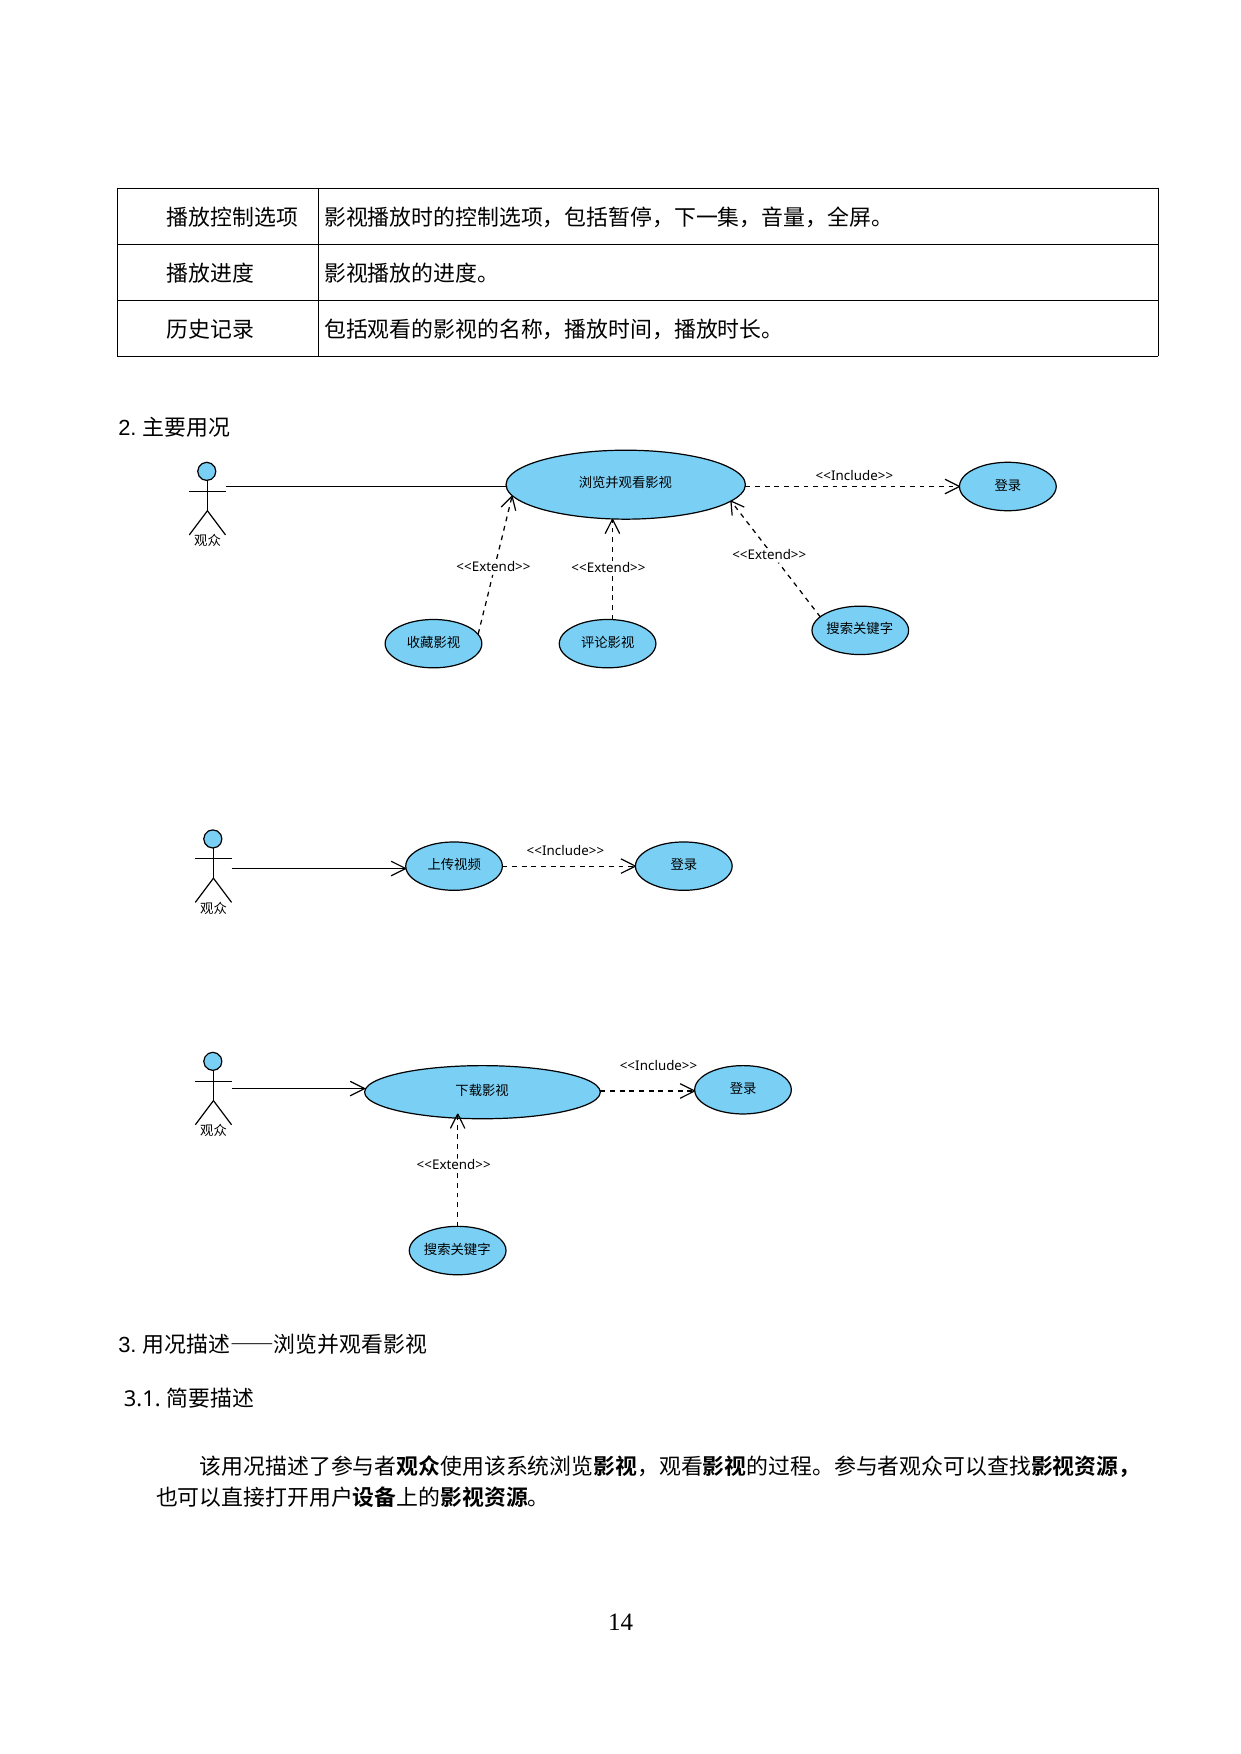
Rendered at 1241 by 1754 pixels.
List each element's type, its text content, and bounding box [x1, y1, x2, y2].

subtitle 主要用况 [118, 410, 1123, 442]
table_cell 历史记录 [118, 301, 318, 356]
subtitle 简要描述 [118, 1381, 1123, 1412]
table_cell 影视播放时的控制选项，包括暂停，下一集，音量，全屏。 [319, 189, 1158, 244]
table_cell 播放进度 [118, 245, 318, 300]
table_cell 播放控制选项 [118, 189, 318, 244]
table_cell 影视播放的进度。 [319, 245, 1158, 300]
table_cell 包括观看的影视的名称，播放时间，播放时长。 [319, 301, 1158, 356]
text 该用况描述了参与者观众使用该系统浏览影视，观看影视的过程。参与者观众可以查找影视资源，也可以直接打开用户设备上的影视资源。 [156, 1449, 1123, 1512]
subtitle 用况描述——浏览并观看影视 [118, 1327, 1123, 1358]
